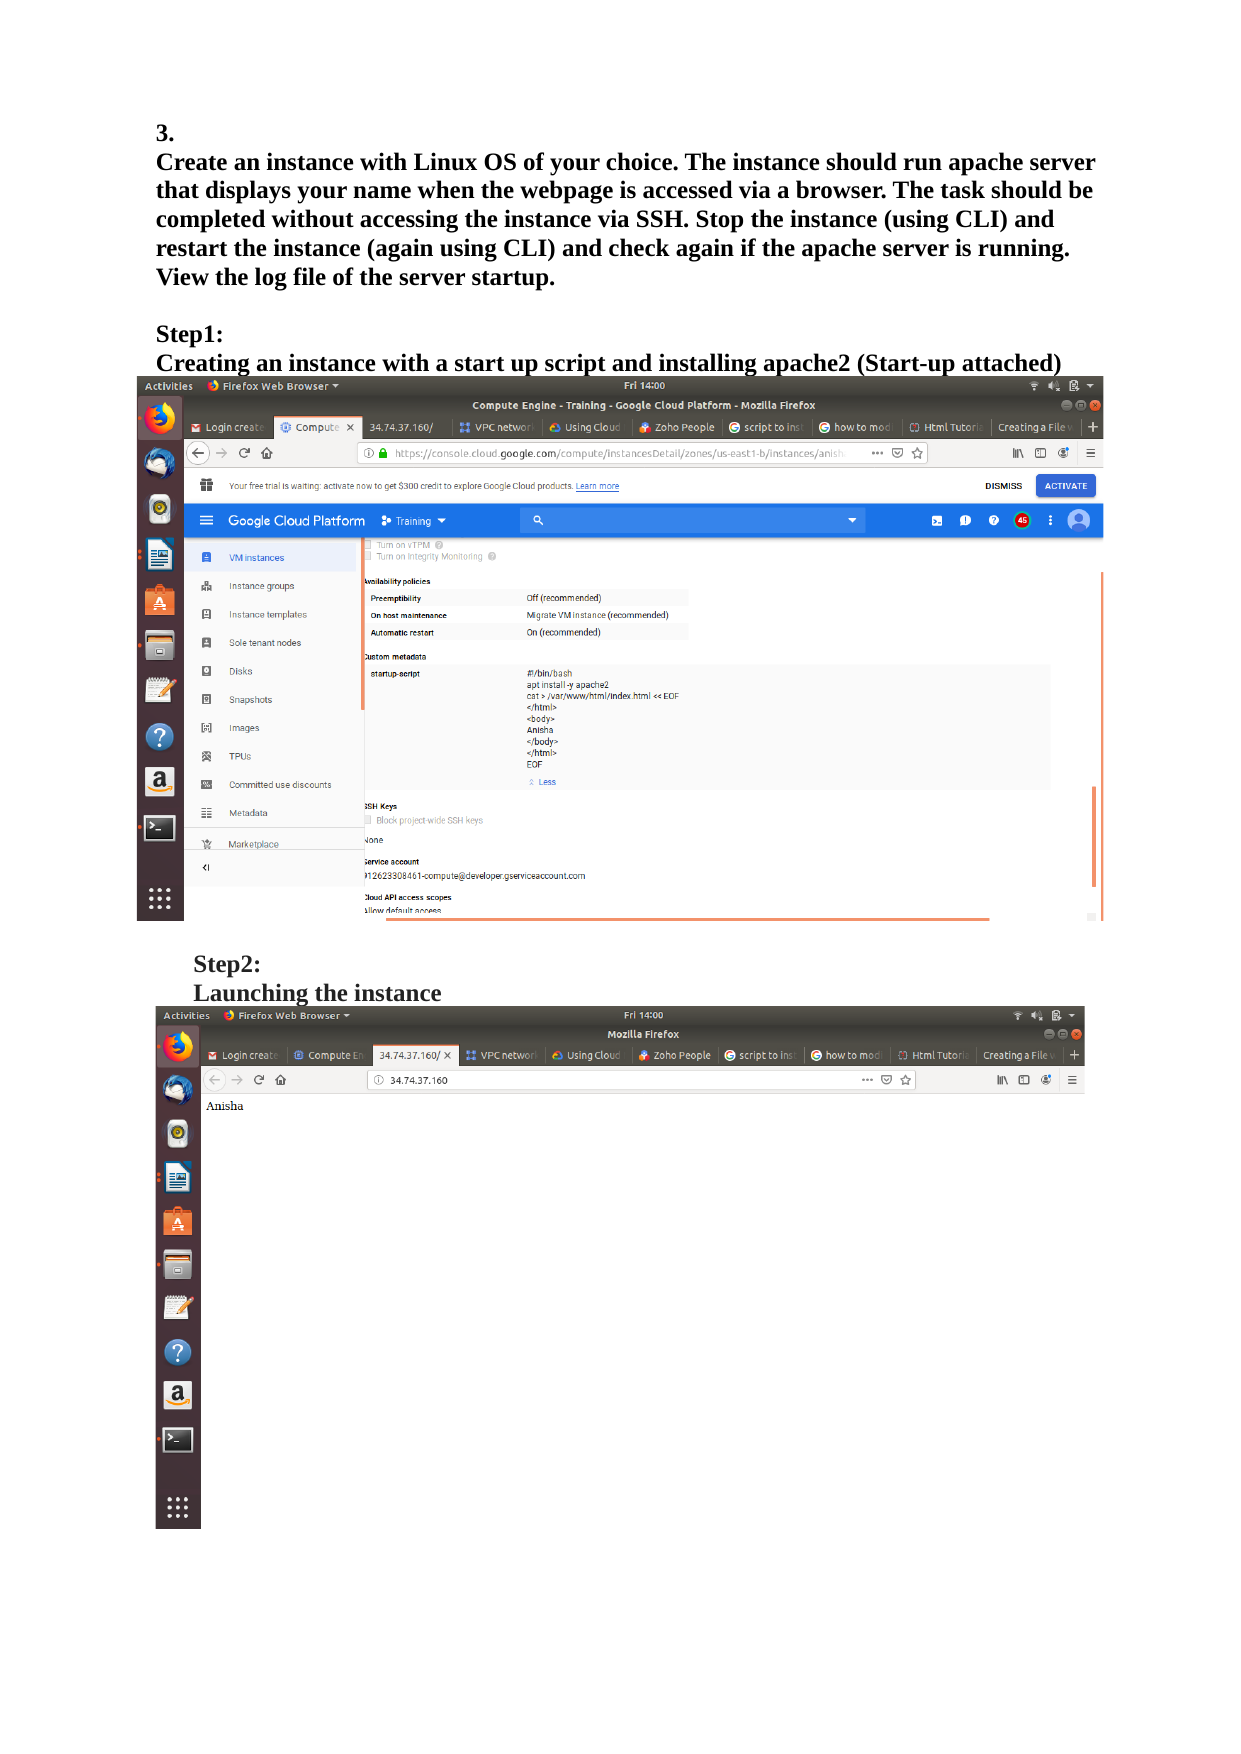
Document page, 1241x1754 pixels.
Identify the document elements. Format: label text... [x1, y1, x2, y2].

picture [136, 376, 1104, 921]
text Step2: [193, 949, 1122, 978]
list 3. [156, 118, 1122, 147]
picture [155, 1006, 1085, 1529]
list Create an instance with Linux OS of your choice. The instance should run apache server that displays your name when the webpage is accessed via a browser. The task should be completed without accessing the instance via SSH. Stop the instance (using CLI) and restart the instance (again using CLI) and check again if the apache server is running. View the log file of the server startup. [156, 147, 1122, 291]
text Launching the instance [193, 978, 1122, 1006]
text Step1: [156, 319, 1122, 348]
text Creating an instance with a start up script and installing apache2 (Start-up attached) [156, 348, 1122, 377]
